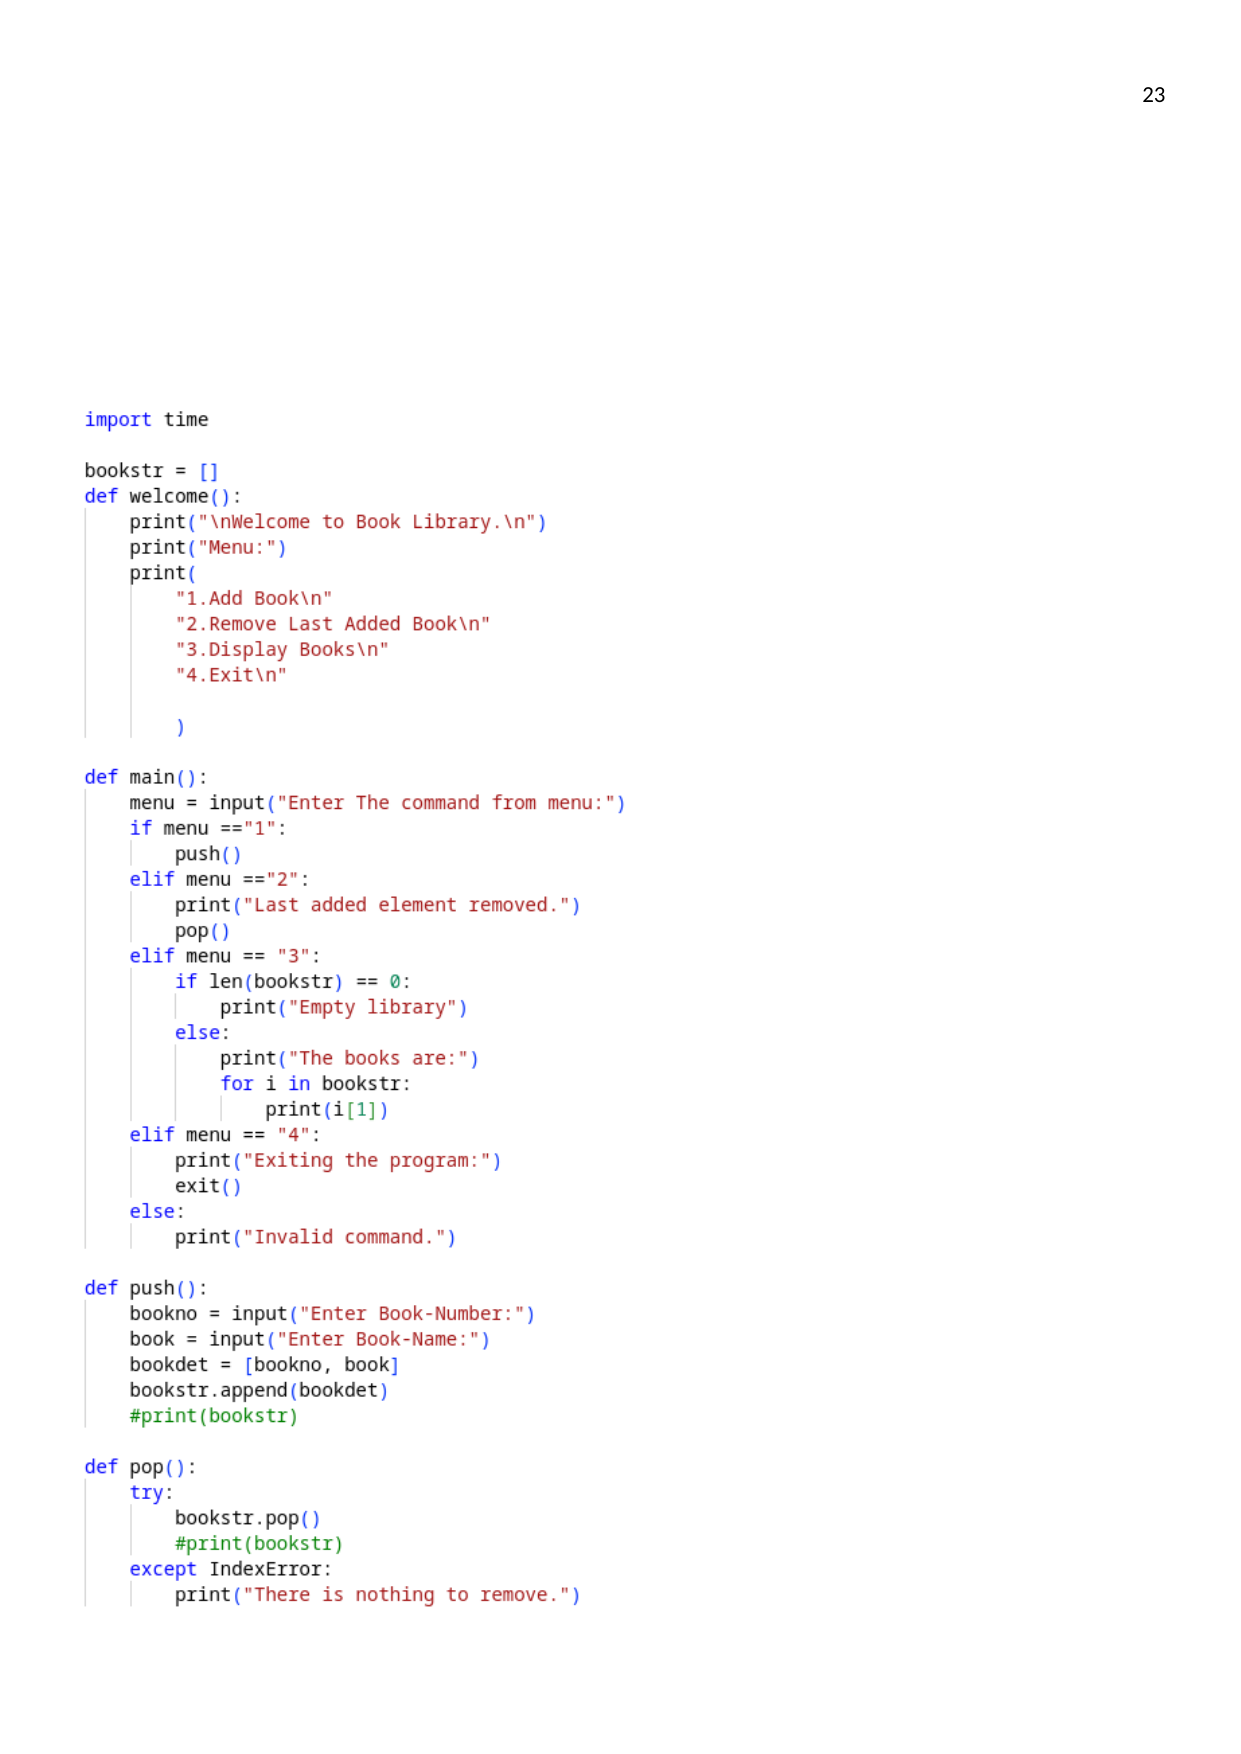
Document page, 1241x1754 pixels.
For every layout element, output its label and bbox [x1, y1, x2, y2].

picture [74, 406, 803, 1620]
